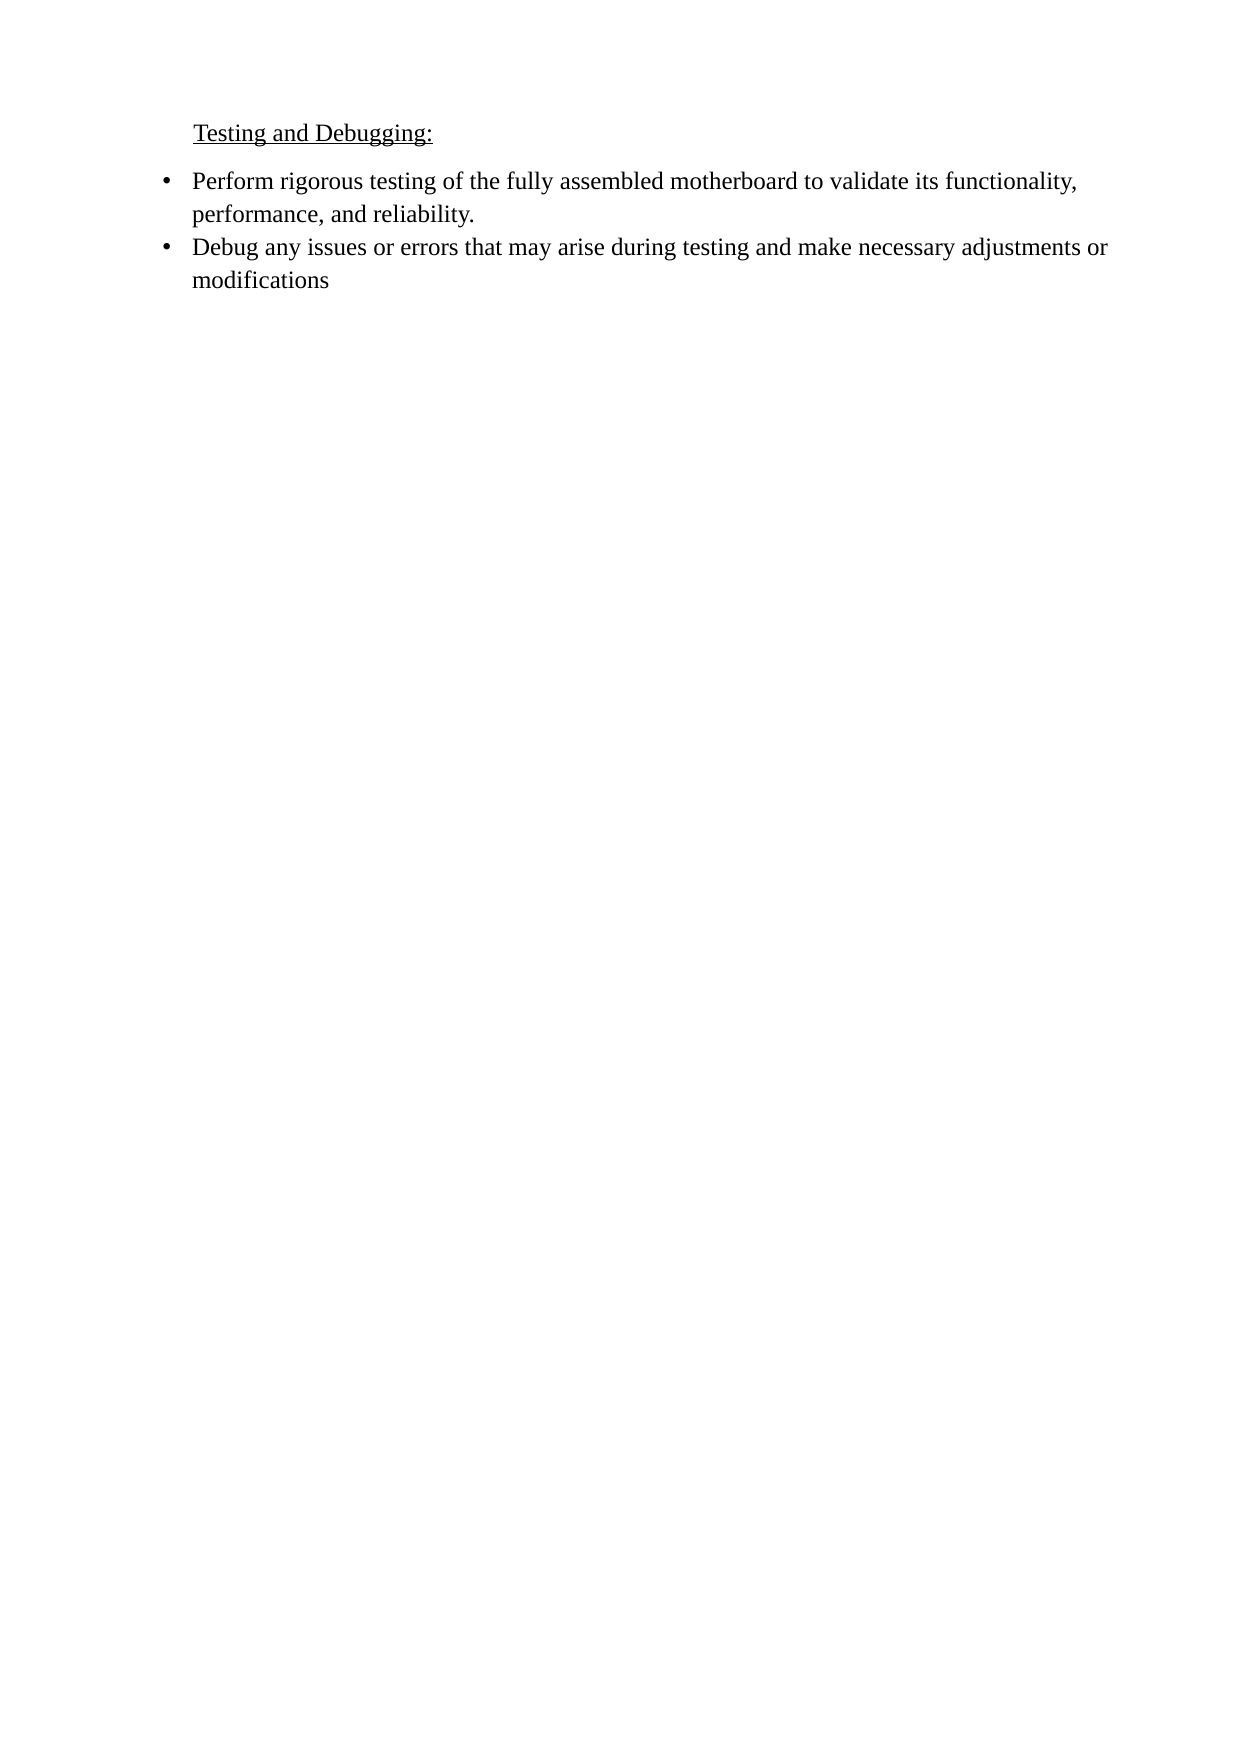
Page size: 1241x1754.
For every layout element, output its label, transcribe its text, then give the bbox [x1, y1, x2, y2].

list Debug any issues or errors that may arise during testing and make necessary adjustments or modifications [162, 232, 1122, 293]
list Perform rigorous testing of the fully assembled motherboard to validate its functionality, performance, and reliability. [162, 166, 1122, 227]
list Testing and Debugging: [164, 118, 1122, 147]
